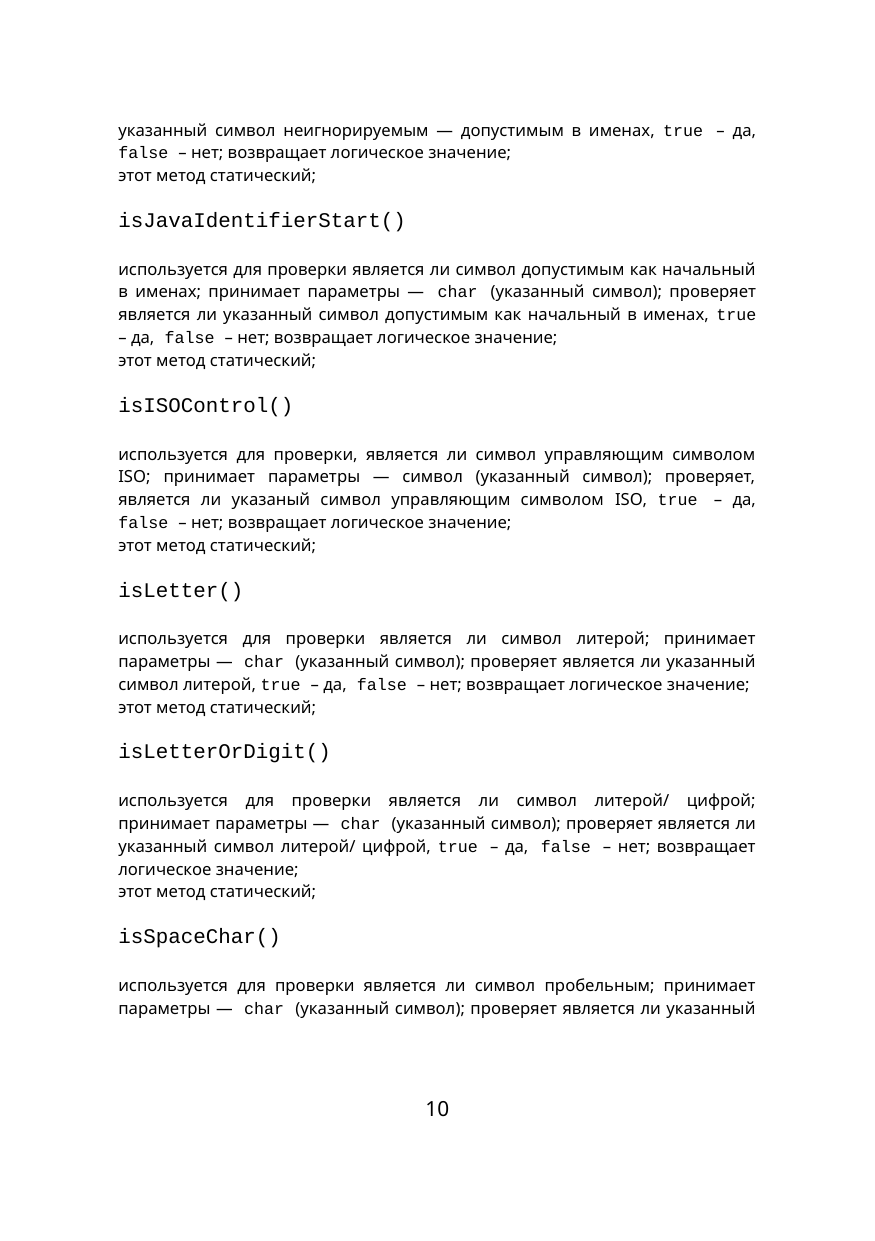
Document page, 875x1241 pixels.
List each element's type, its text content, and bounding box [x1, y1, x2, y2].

text этот метод статический; [118, 880, 756, 903]
text указанный символ неигнорируемым — допустимым в именах, true – да, false – нет; возвращает логическое значение; [118, 118, 756, 164]
text используется для проверки, является ли символ управляющим символом ISO; принимает параметры — символ (указанный символ); проверяет, является ли указаный символ управляющим символом ISO, true – да, false – нет; возвращает логическое значение; [118, 442, 756, 533]
text этот метод статический; [118, 164, 756, 186]
text isLetter() [118, 579, 756, 603]
text этот метод статический; [118, 533, 756, 556]
text isISOControl() [118, 395, 756, 418]
text используется для проверки является ли символ литерой/ цифрой; принимает параметры — char (указанный символ); проверяет является ли указанный символ литерой/ цифрой, true – да, false – нет; возвращает логическое значение; [118, 789, 756, 880]
text этот метод статический; [118, 348, 756, 371]
text этот метод статический; [118, 695, 756, 718]
text isLetterOrDigit() [118, 742, 756, 765]
text isSpaceChar() [118, 926, 756, 950]
text isJavaIdentifierStart() [118, 210, 756, 234]
text используется для проверки является ли символ литерой; принимает параметры — char (указанный символ); проверяет является ли указанный символ литерой, true – да, false – нет; возвращает логическое значение; [118, 627, 756, 695]
text используется для проверки является ли символ допустимым как начальный в именах; принимает параметры — char (указанный символ); проверяет является ли указанный символ допустимым как начальный в именах, true – да, false – нет; возвращает логическое значение; [118, 257, 756, 348]
text используется для проверки является ли символ пробельным; принимает параметры — char (указанный символ); проверяет является ли указанный [118, 973, 756, 1019]
